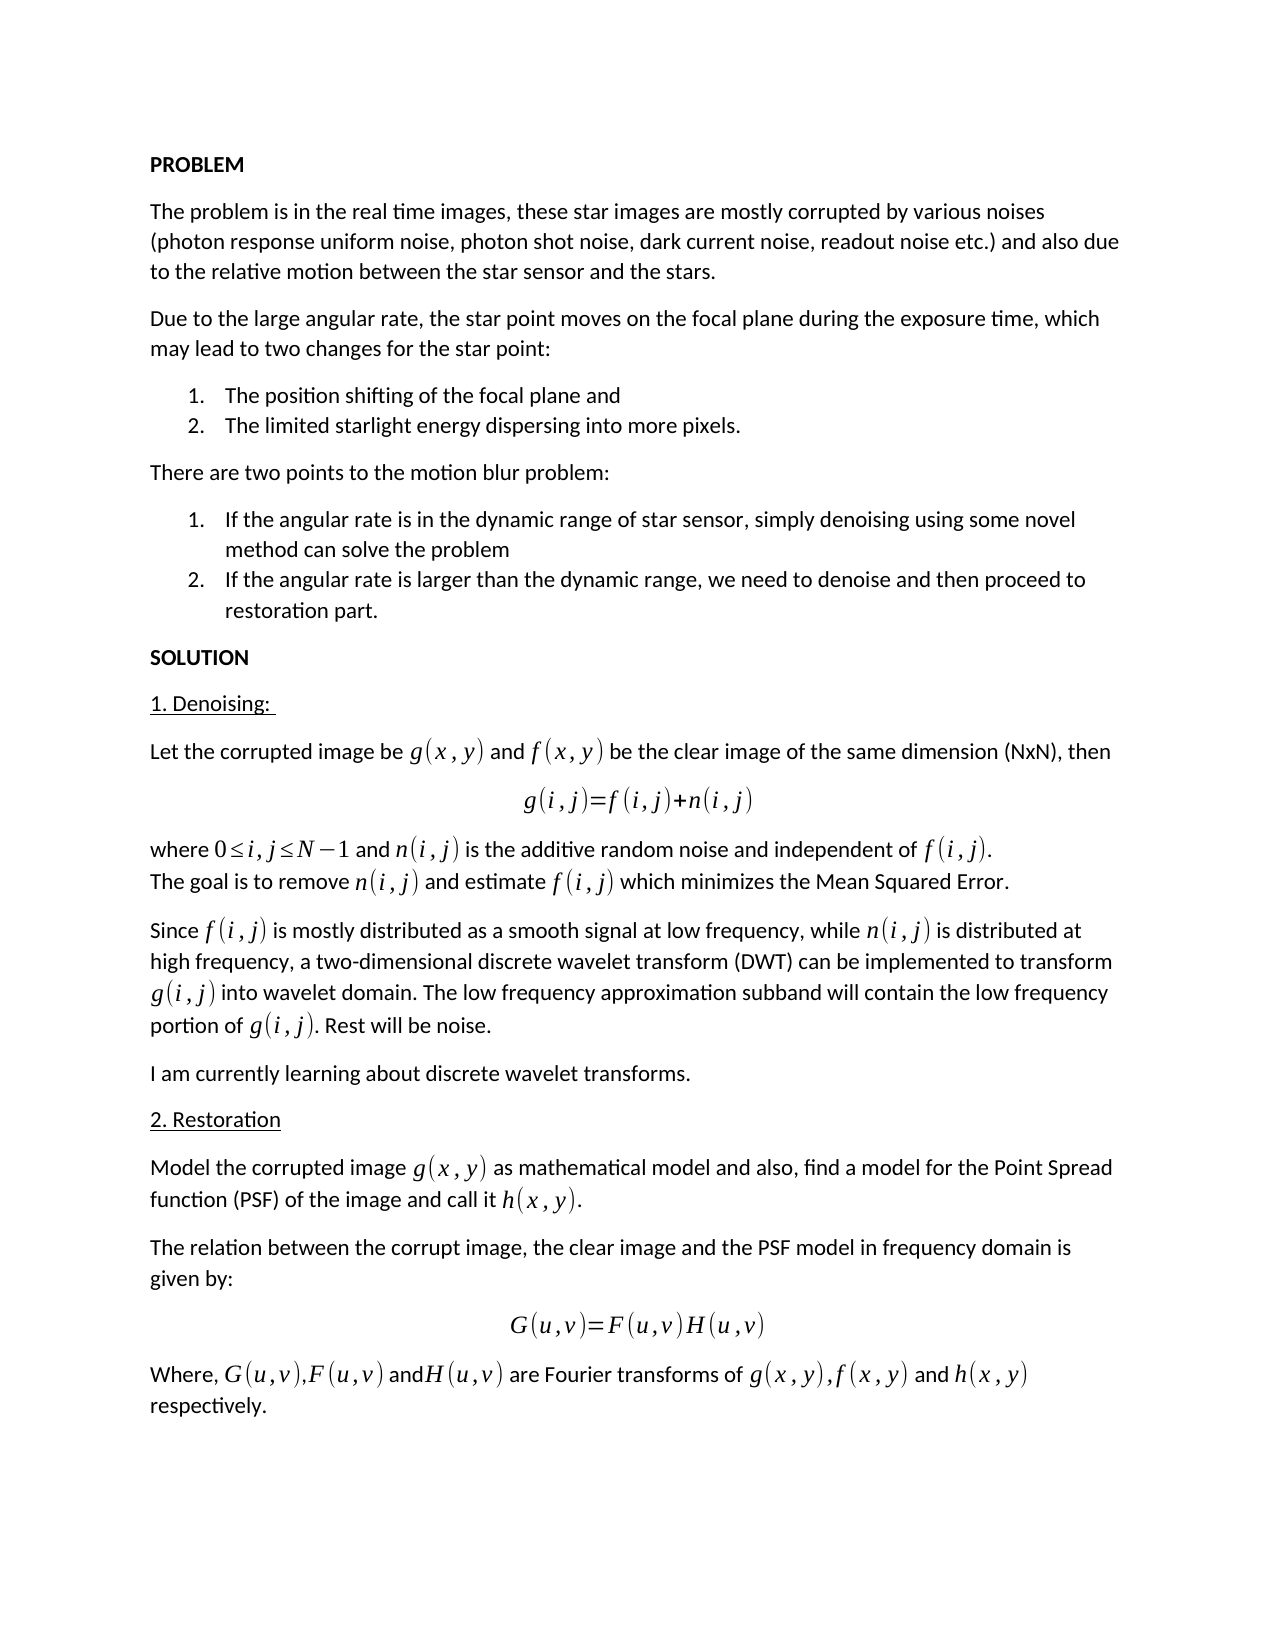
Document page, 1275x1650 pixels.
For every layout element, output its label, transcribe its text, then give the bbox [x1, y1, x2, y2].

text I am currently learning about discrete wavelet transforms. [150, 1059, 1125, 1087]
list The position shifting of the focal plane and [187, 381, 1125, 409]
list The limited starlight energy dispersing into more pixels. [187, 411, 1125, 439]
text where and is the additive random noise and independent of . The goal is to remove and estimate which minimizes the Mean Squared Error. [150, 834, 1125, 896]
text 2. Restoration [150, 1106, 1125, 1133]
text 1. Denoising: [150, 689, 1125, 718]
text The relation between the corrupt image, the clear image and the PSF model in frequency domain is given by: [150, 1233, 1125, 1292]
text There are two points to the motion blur problem: [150, 458, 1125, 486]
text Where, , and are Fourier transforms of and respectively. [150, 1359, 1125, 1419]
text The problem is in the real time images, these star images are mostly corrupted by various noises (photon response uniform noise, photon shot noise, dark current noise, readout noise etc.) and also due to the relative motion between the star sensor and the stars. [150, 197, 1125, 285]
text Since is mostly distributed as a smooth signal at low frequency, while is distributed at high frequency, a two-dimensional discrete wavelet transform (DWT) can be implemented to transform into wavelet domain. The low frequency approximation subband will contain the low frequency portion of . Rest will be noise. [150, 915, 1125, 1040]
text Let the corrupted image be and be the clear image of the same dimension (NxN), then [150, 736, 1125, 766]
text SOLUTION [150, 643, 1125, 671]
list If the angular rate is in the dynamic range of star sensor, simply denoising using some novel method can solve the problem [187, 505, 1125, 563]
text Model the corrupted image as mathematical model and also, find a model for the Point Spread function (PSF) of the image and call it . [150, 1152, 1125, 1214]
list If the angular rate is larger than the dynamic range, we need to denoise and then proceed to restoration part. [187, 566, 1125, 624]
text PROBLEM [150, 150, 1125, 178]
text Due to the large angular rate, the star point moves on the focal plane during the exposure time, which may lead to two changes for the star point: [150, 304, 1125, 362]
